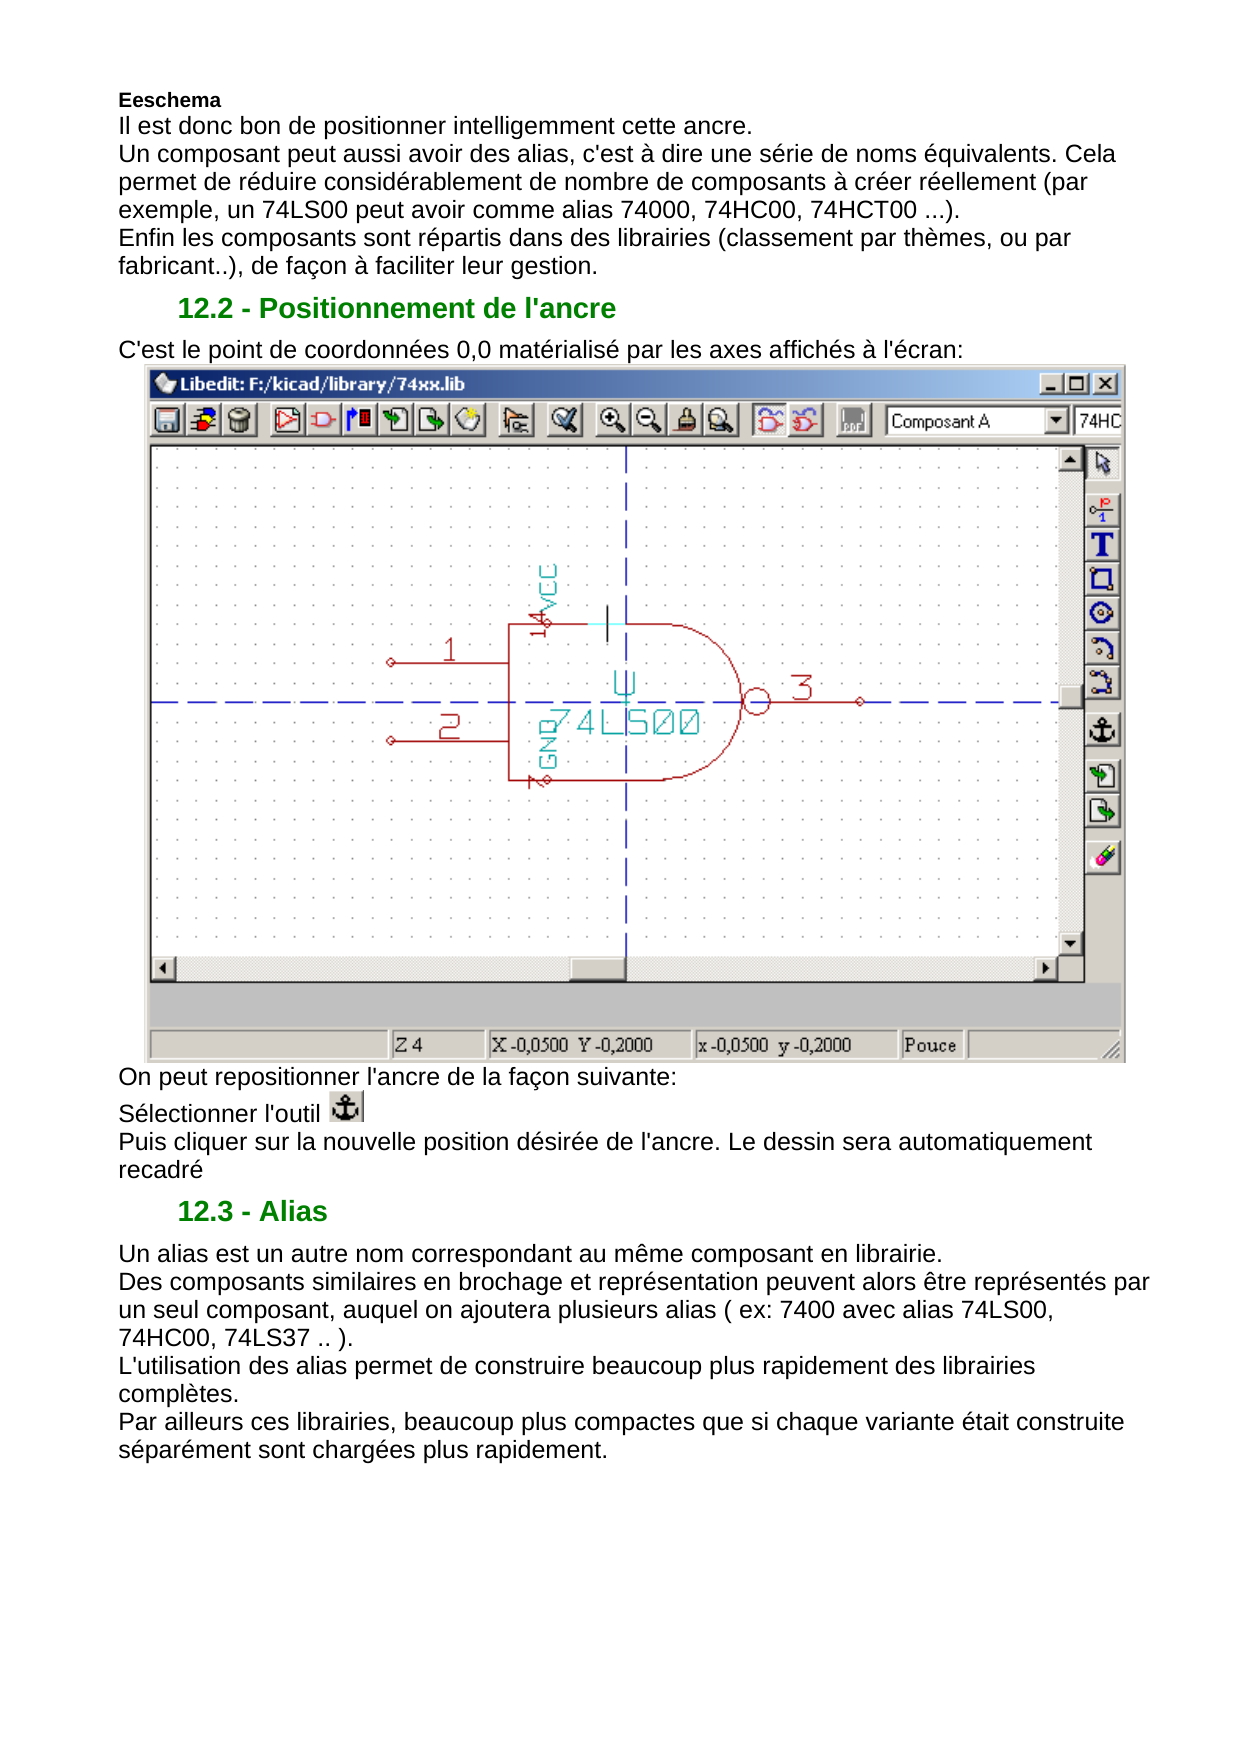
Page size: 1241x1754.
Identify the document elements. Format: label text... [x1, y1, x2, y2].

subtitle Positionnement de l'ancre [177, 292, 1152, 324]
text Il est donc bon de positionner intelligemment cette ancre. [118, 112, 1152, 140]
picture [144, 364, 1126, 1063]
text On peut repositionner l'ancre de la façon suivante: [118, 1063, 1152, 1091]
text Puis cliquer sur la nouvelle position désirée de l'ancre. Le dessin sera automatiquement recadré [118, 1127, 1152, 1183]
text Par ailleurs ces librairies, beaucoup plus compactes que si chaque variante était construite séparément sont chargées plus rapidement. [118, 1408, 1152, 1464]
text Sélectionner l'outil [118, 1091, 1152, 1127]
text Des composants similaires en brochage et représentation peuvent alors être représentés par un seul composant, auquel on ajoutera plusieurs alias ( ex: 7400 avec alias 74LS00, 74HC00, 74LS37 .. ). [118, 1268, 1152, 1352]
subtitle Alias [177, 1195, 1152, 1228]
text Un alias est un autre nom correspondant au même composant en librairie. [118, 1239, 1152, 1268]
text L'utilisation des alias permet de construire beaucoup plus rapidement des librairies complètes. [118, 1352, 1152, 1408]
picture [328, 1090, 364, 1122]
text C'est le point de coordonnées 0,0 matérialisé par les axes affichés à l'écran: [118, 336, 1152, 364]
text Un composant peut aussi avoir des alias, c'est à dire une série de noms équivalents. Cela permet de réduire considérablement de nombre de composants à créer réellement (par exemple, un 74LS00 peut avoir comme alias 74000, 74HC00, 74HCT00 ...). [118, 140, 1152, 224]
text Enfin les composants sont répartis dans des librairies (classement par thèmes, ou par fabricant..), de façon à faciliter leur gestion. [118, 224, 1152, 280]
